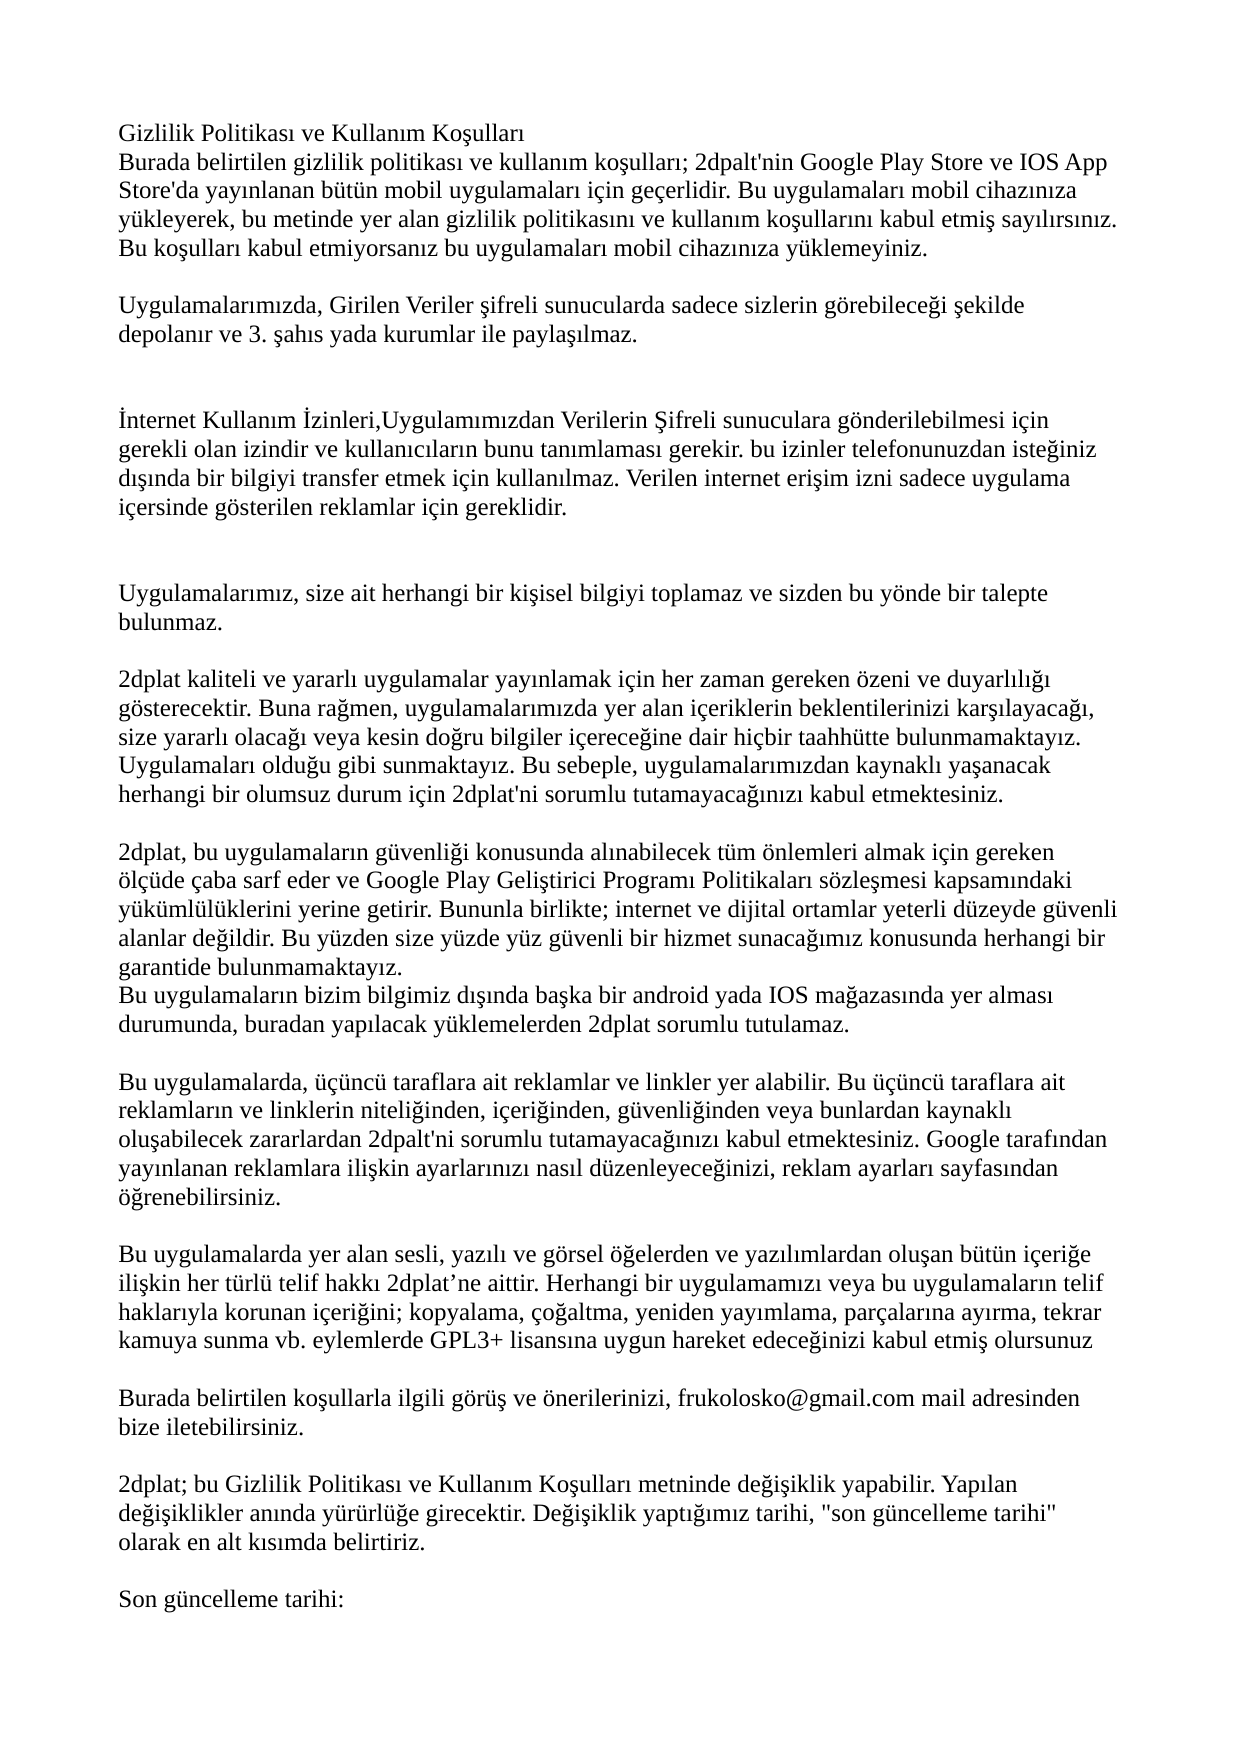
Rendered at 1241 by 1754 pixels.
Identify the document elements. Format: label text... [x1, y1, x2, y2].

text Bu uygulamalarda yer alan sesli, yazılı ve görsel öğelerden ve yazılımlardan oluşan bütün içeriğe ilişkin her türlü telif hakkı 2dplat’ne aittir. Herhangi bir uygulamamızı veya bu uygulamaların telif haklarıyla korunan içeriğini; kopyalama, çoğaltma, yeniden yayımlama, parçalarına ayırma, tekrar kamuya sunma vb. eylemlerde GPL3+ lisansına uygun hareket edeceğinizi kabul etmiş olursunuz [118, 1239, 1122, 1354]
text Burada belirtilen koşullarla ilgili görüş ve önerilerinizi, frukolosko@gmail.com mail adresinden bize iletebilirsiniz. [118, 1383, 1122, 1441]
text Gizlilik Politikası ve Kullanım Koşulları [118, 118, 1122, 147]
text İnternet Kullanım İzinleri,Uygulamımızdan Verilerin Şifreli sunuculara gönderilebilmesi için gerekli olan izindir ve kullanıcıların bunu tanımlaması gerekir. bu izinler telefonunuzdan isteğiniz dışında bir bilgiyi transfer etmek için kullanılmaz. Verilen internet erişim izni sadece uygulama içersinde gösterilen reklamlar için gereklidir. [118, 406, 1122, 521]
text 2dplat kaliteli ve yararlı uygulamalar yayınlamak için her zaman gereken özeni ve duyarlılığı gösterecektir. Buna rağmen, uygulamalarımızda yer alan içeriklerin beklentilerinizi karşılayacağı, size yararlı olacağı veya kesin doğru bilgiler içereceğine dair hiçbir taahhütte bulunmamaktayız. Uygulamaları olduğu gibi sunmaktayız. Bu sebeple, uygulamalarımızdan kaynaklı yaşanacak herhangi bir olumsuz durum için 2dplat'ni sorumlu tutamayacağınızı kabul etmektesiniz. [118, 664, 1122, 808]
text Bu uygulamaların bizim bilgimiz dışında başka bir android yada IOS mağazasında yer alması durumunda, buradan yapılacak yüklemelerden 2dplat sorumlu tutulamaz. [118, 981, 1122, 1038]
text Uygulamalarımızda, Girilen Veriler şifreli sunucularda sadece sizlerin görebileceği şekilde depolanır ve 3. şahıs yada kurumlar ile paylaşılmaz. [118, 291, 1122, 348]
text 2dplat, bu uygulamaların güvenliği konusunda alınabilecek tüm önlemleri almak için gereken ölçüde çaba sarf eder ve Google Play Geliştirici Programı Politikaları sözleşmesi kapsamındaki yükümlülüklerini yerine getirir. Bununla birlikte; internet ve dijital ortamlar yeterli düzeyde güvenli alanlar değildir. Bu yüzden size yüzde yüz güvenli bir hizmet sunacağımız konusunda herhangi bir garantide bulunmamaktayız. [118, 837, 1122, 981]
text 2dplat; bu Gizlilik Politikası ve Kullanım Koşulları metninde değişiklik yapabilir. Yapılan değişiklikler anında yürürlüğe girecektir. Değişiklik yaptığımız tarihi, "son güncelleme tarihi" olarak en alt kısımda belirtiriz. [118, 1469, 1122, 1556]
text Bu uygulamalarda, üçüncü taraflara ait reklamlar ve linkler yer alabilir. Bu üçüncü taraflara ait reklamların ve linklerin niteliğinden, içeriğinden, güvenliğinden veya bunlardan kaynaklı oluşabilecek zararlardan 2dpalt'ni sorumlu tutamayacağınızı kabul etmektesiniz. Google tarafından yayınlanan reklamlara ilişkin ayarlarınızı nasıl düzenleyeceğinizi, reklam ayarları sayfasından öğrenebilirsiniz. [118, 1067, 1122, 1211]
text Burada belirtilen gizlilik politikası ve kullanım koşulları; 2dpalt'nin Google Play Store ve IOS App Store'da yayınlanan bütün mobil uygulamaları için geçerlidir. Bu uygulamaları mobil cihazınıza yükleyerek, bu metinde yer alan gizlilik politikasını ve kullanım koşullarını kabul etmiş sayılırsınız. Bu koşulları kabul etmiyorsanız bu uygulamaları mobil cihazınıza yüklemeyiniz. [118, 147, 1122, 262]
text Uygulamalarımız, size ait herhangi bir kişisel bilgiyi toplamaz ve sizden bu yönde bir talepte bulunmaz. [118, 578, 1122, 636]
text Son güncelleme tarihi: [118, 1584, 1122, 1613]
